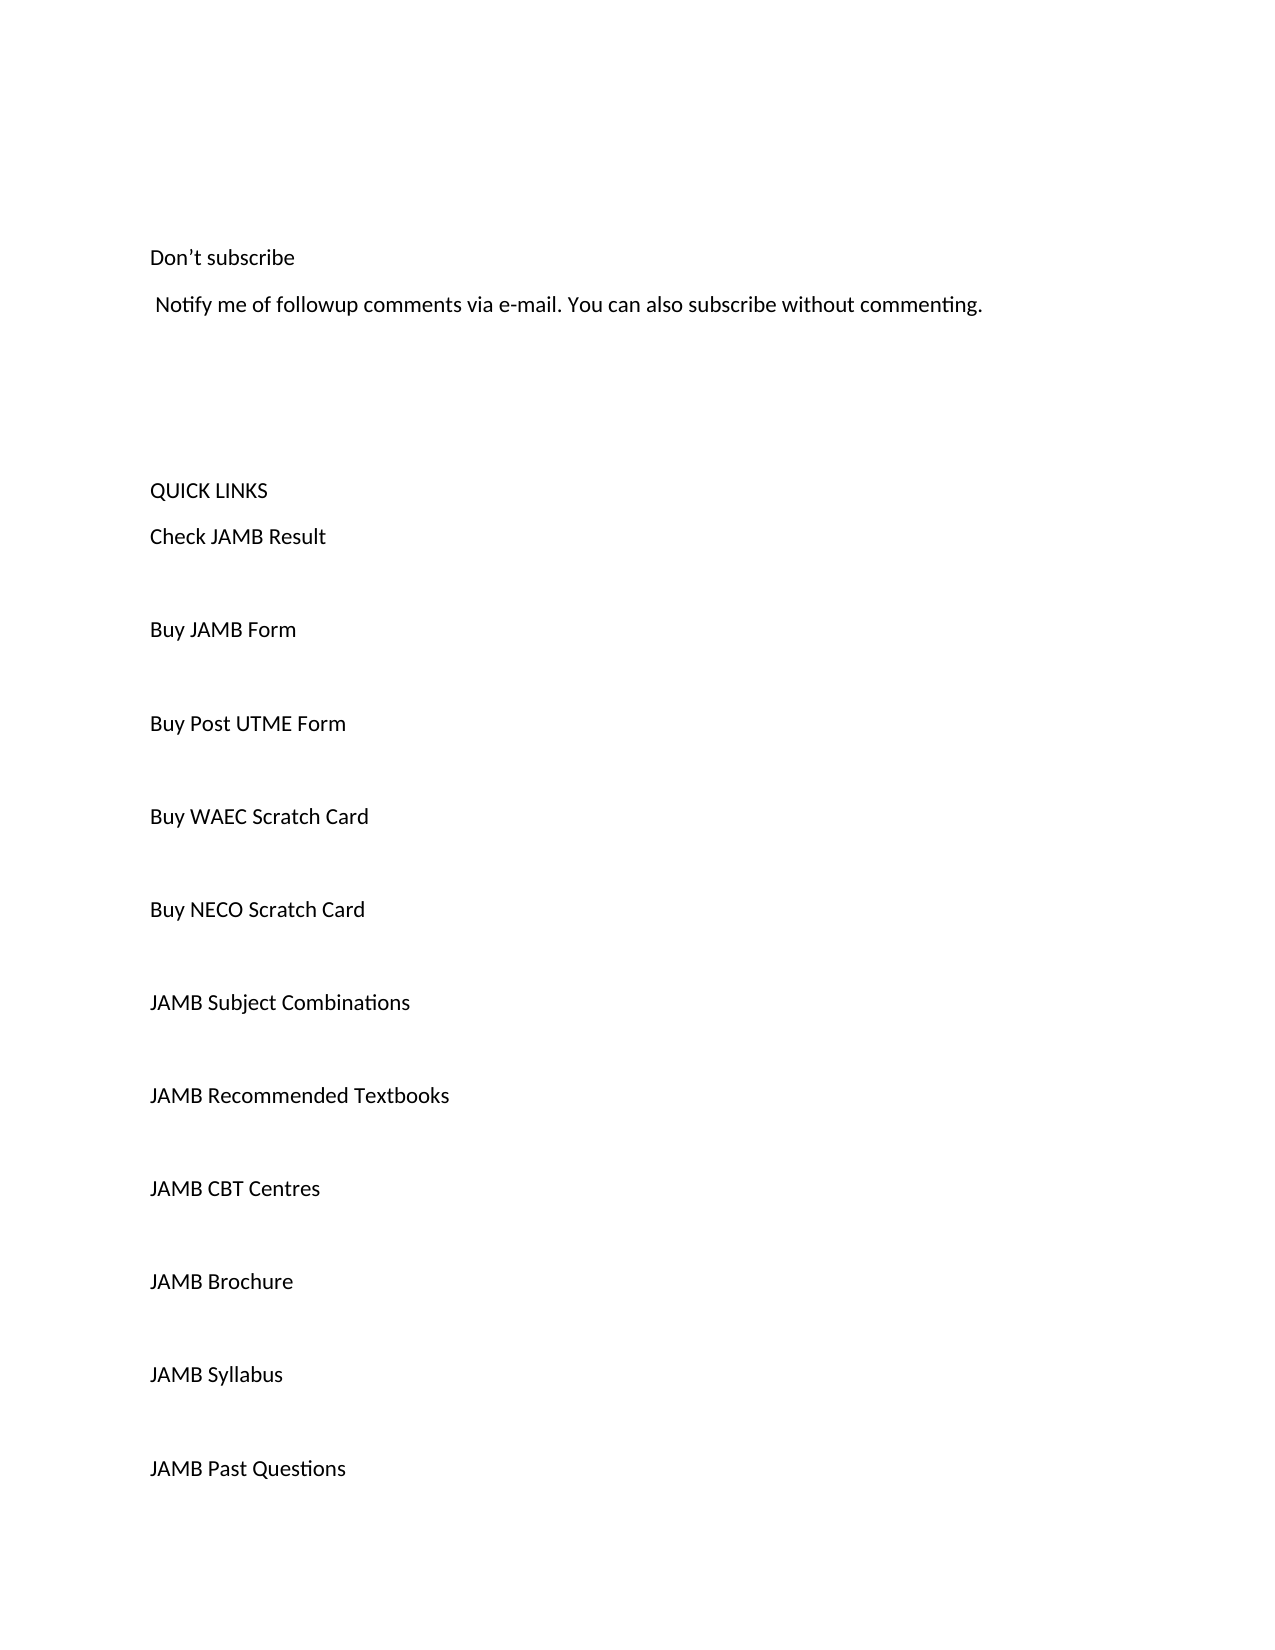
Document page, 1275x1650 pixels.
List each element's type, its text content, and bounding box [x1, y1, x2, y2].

text JAMB Recommended Textbooks [150, 1081, 1125, 1109]
text JAMB Subject Combinations [150, 988, 1125, 1016]
text QUICK LINKS [150, 476, 1125, 504]
text Notify me of followup comments via e-mail. You can also subscribe without commenting. [150, 290, 1125, 318]
text JAMB CBT Centres [150, 1174, 1125, 1202]
text Buy NECO Scratch Card [150, 895, 1125, 923]
text Don’t subscribe [150, 243, 1125, 271]
text Buy Post UTME Form [150, 709, 1125, 737]
text Buy JAMB Form [150, 616, 1125, 644]
text JAMB Brochure [150, 1267, 1125, 1296]
text JAMB Syllabus [150, 1361, 1125, 1389]
text Check JAMB Result [150, 522, 1125, 551]
text Buy WAEC Scratch Card [150, 802, 1125, 830]
text JAMB Past Questions [150, 1454, 1125, 1482]
